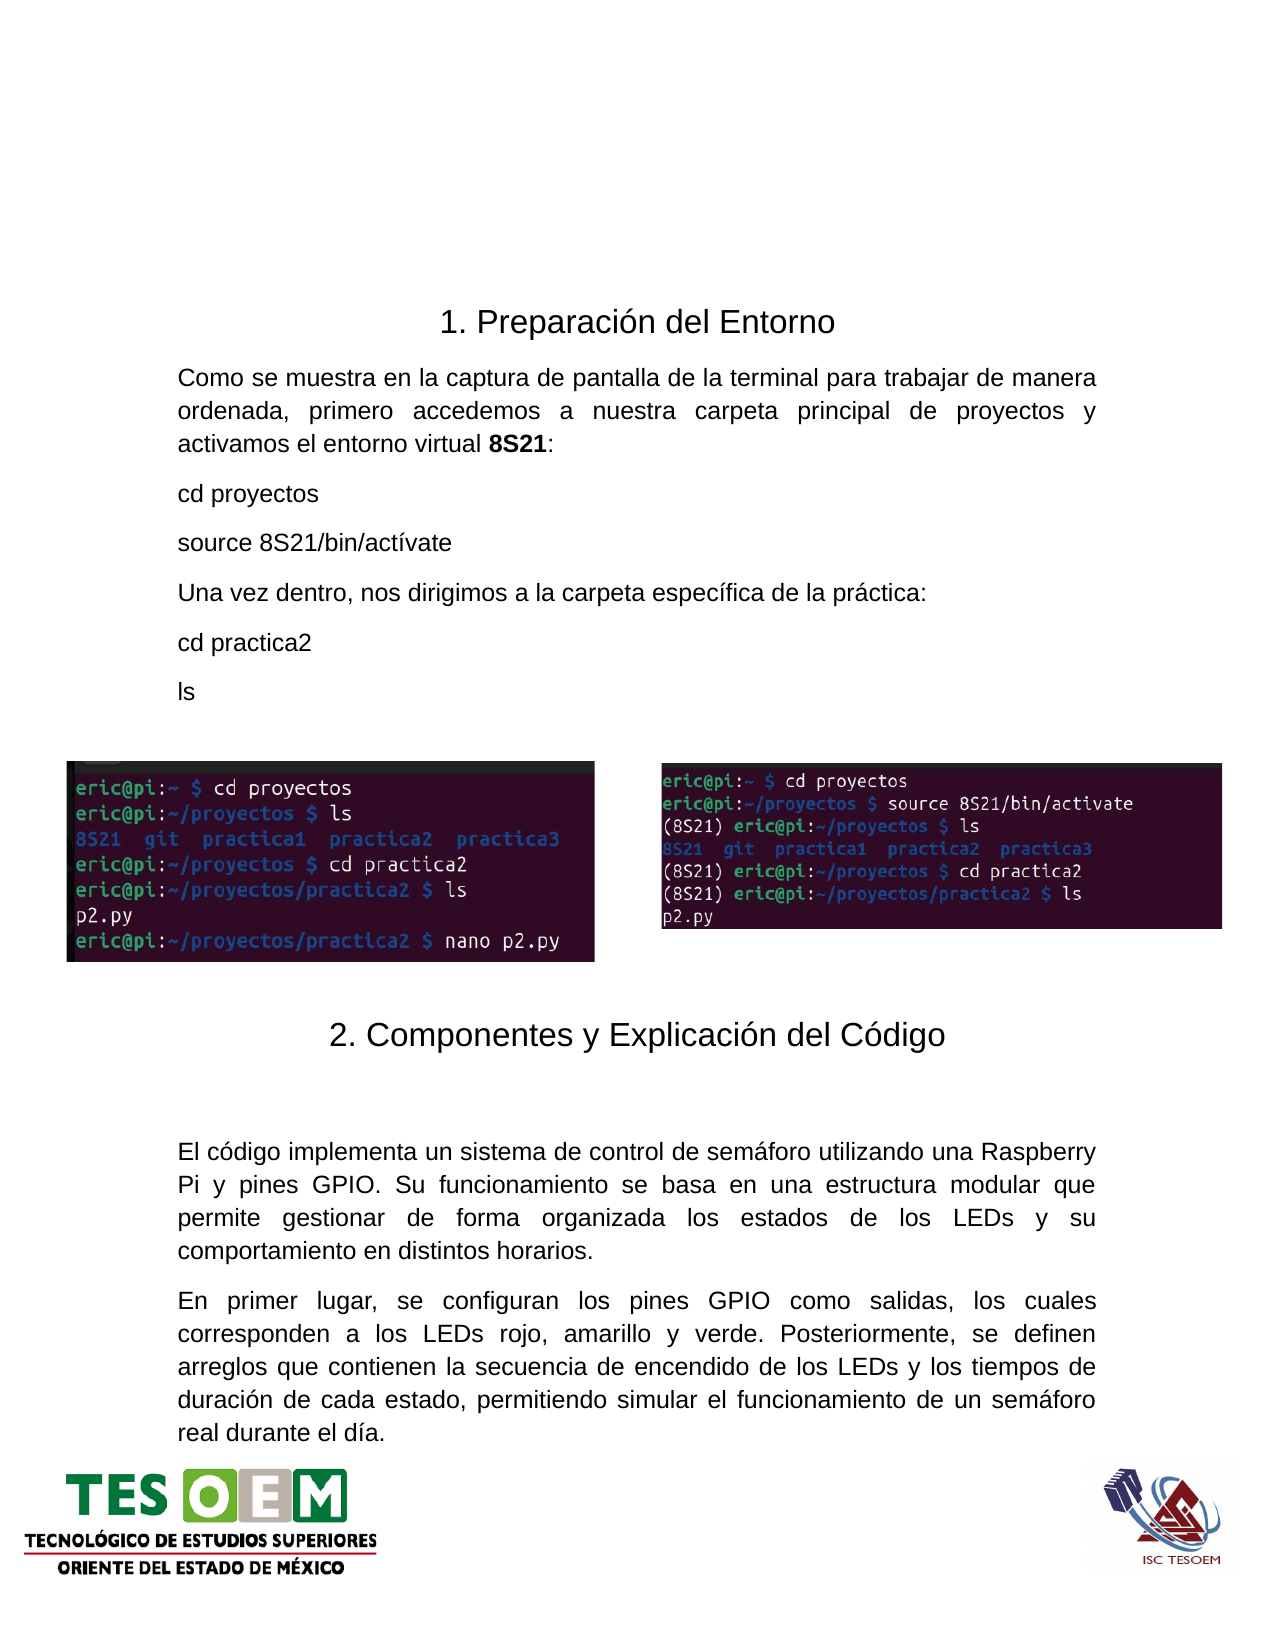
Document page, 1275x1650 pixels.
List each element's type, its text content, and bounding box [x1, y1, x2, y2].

text ls [177, 677, 1098, 706]
text Una vez dentro, nos dirigimos a la carpeta específica de la práctica: [177, 578, 1098, 607]
text 2. Componentes y Explicación del Código [177, 1015, 1098, 1054]
text cd proyectos [177, 478, 1098, 507]
text Como se muestra en la captura de pantalla de la terminal para trabajar de manera ordenada, primero accedemos a nuestra carpeta principal de proyectos y activamos el entorno virtual 8S21: [177, 363, 1098, 458]
text cd practica2 [177, 628, 1098, 656]
text El código implementa un sistema de control de semáforo utilizando una Raspberry Pi y pines GPIO. Su funcionamiento se basa en una estructura modular que permite gestionar de forma organizada los estados de los LEDs y su comportamiento en distintos horarios. [177, 1137, 1098, 1265]
text En primer lugar, se configuran los pines GPIO como salidas, los cuales corresponden a los LEDs rojo, amarillo y verde. Posteriormente, se definen arreglos que contienen la secuencia de encendido de los LEDs y los tiempos de duración de cada estado, permitiendo simular el funcionamiento de un semáforo real durante el día. [177, 1286, 1098, 1446]
text 1. Preparación del Entorno [177, 302, 1098, 340]
text source 8S21/bin/actívate [177, 528, 1098, 557]
